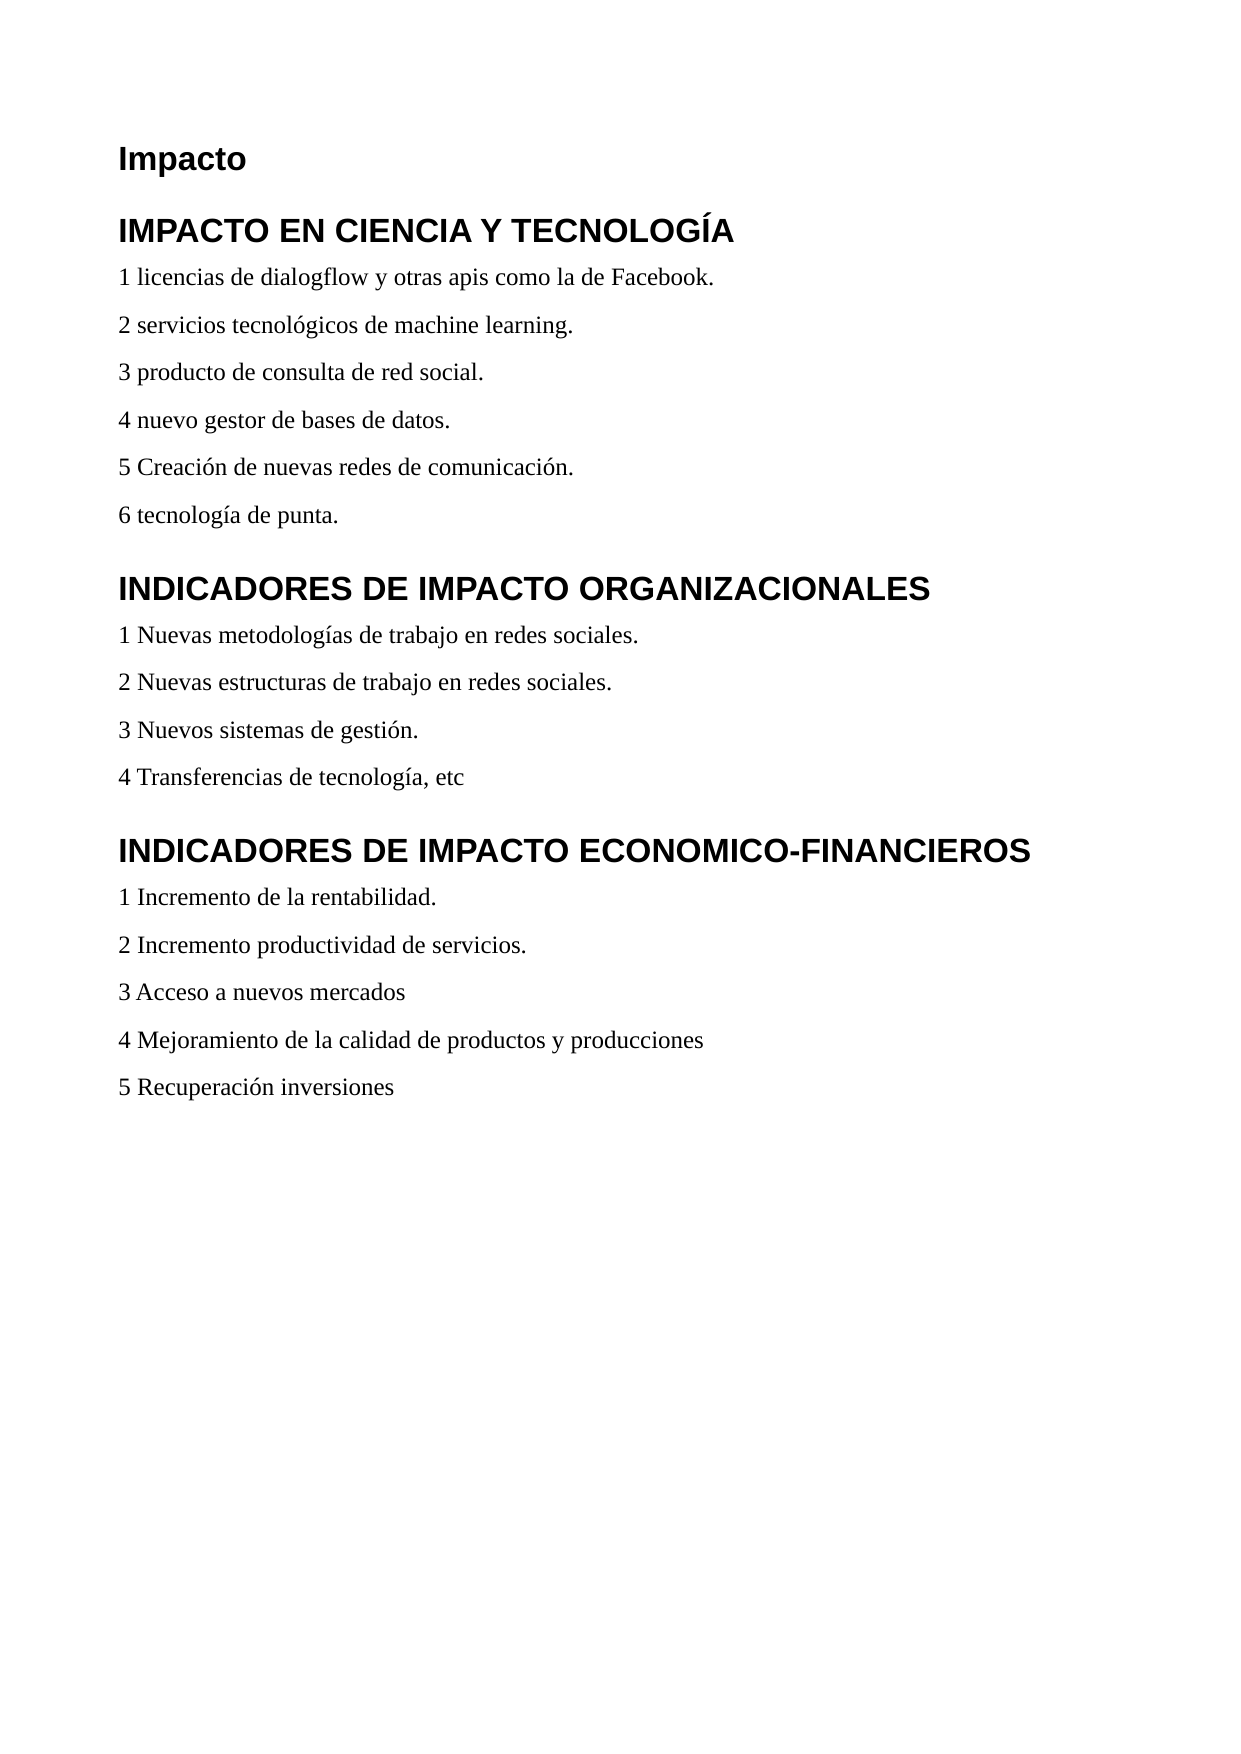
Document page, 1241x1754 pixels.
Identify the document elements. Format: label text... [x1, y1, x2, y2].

text 5 Creación de nuevas redes de comunicación. [118, 452, 1122, 481]
subtitle INDICADORES DE IMPACTO ECONOMICO-FINANCIEROS [118, 831, 1122, 869]
text 4 Mejoramiento de la calidad de productos y producciones [118, 1025, 1122, 1054]
subtitle IMPACTO EN CIENCIA Y TECNOLOGÍA [118, 211, 1122, 249]
subtitle INDICADORES DE IMPACTO ORGANIZACIONALES [118, 568, 1122, 607]
text 1 licencias de dialogflow y otras apis como la de Facebook. [118, 262, 1122, 291]
text 3 producto de consulta de red social. [118, 357, 1122, 386]
text 6 tecnología de punta. [118, 500, 1122, 529]
text 4 nuevo gestor de bases de datos. [118, 405, 1122, 434]
text 1 Incremento de la rentabilidad. [118, 882, 1122, 911]
text 4 Transferencias de tecnología, etc [118, 762, 1122, 791]
text 2 Nuevas estructuras de trabajo en redes sociales. [118, 667, 1122, 696]
text 3 Nuevos sistemas de gestión. [118, 715, 1122, 744]
text 5 Recuperación inversiones [118, 1072, 1122, 1101]
text 2 servicios tecnológicos de machine learning. [118, 310, 1122, 338]
text 3 Acceso a nuevos mercados [118, 977, 1122, 1006]
subtitle Impacto [118, 139, 1122, 178]
text 1 Nuevas metodologías de trabajo en redes sociales. [118, 620, 1122, 648]
text 2 Incremento productividad de servicios. [118, 930, 1122, 958]
